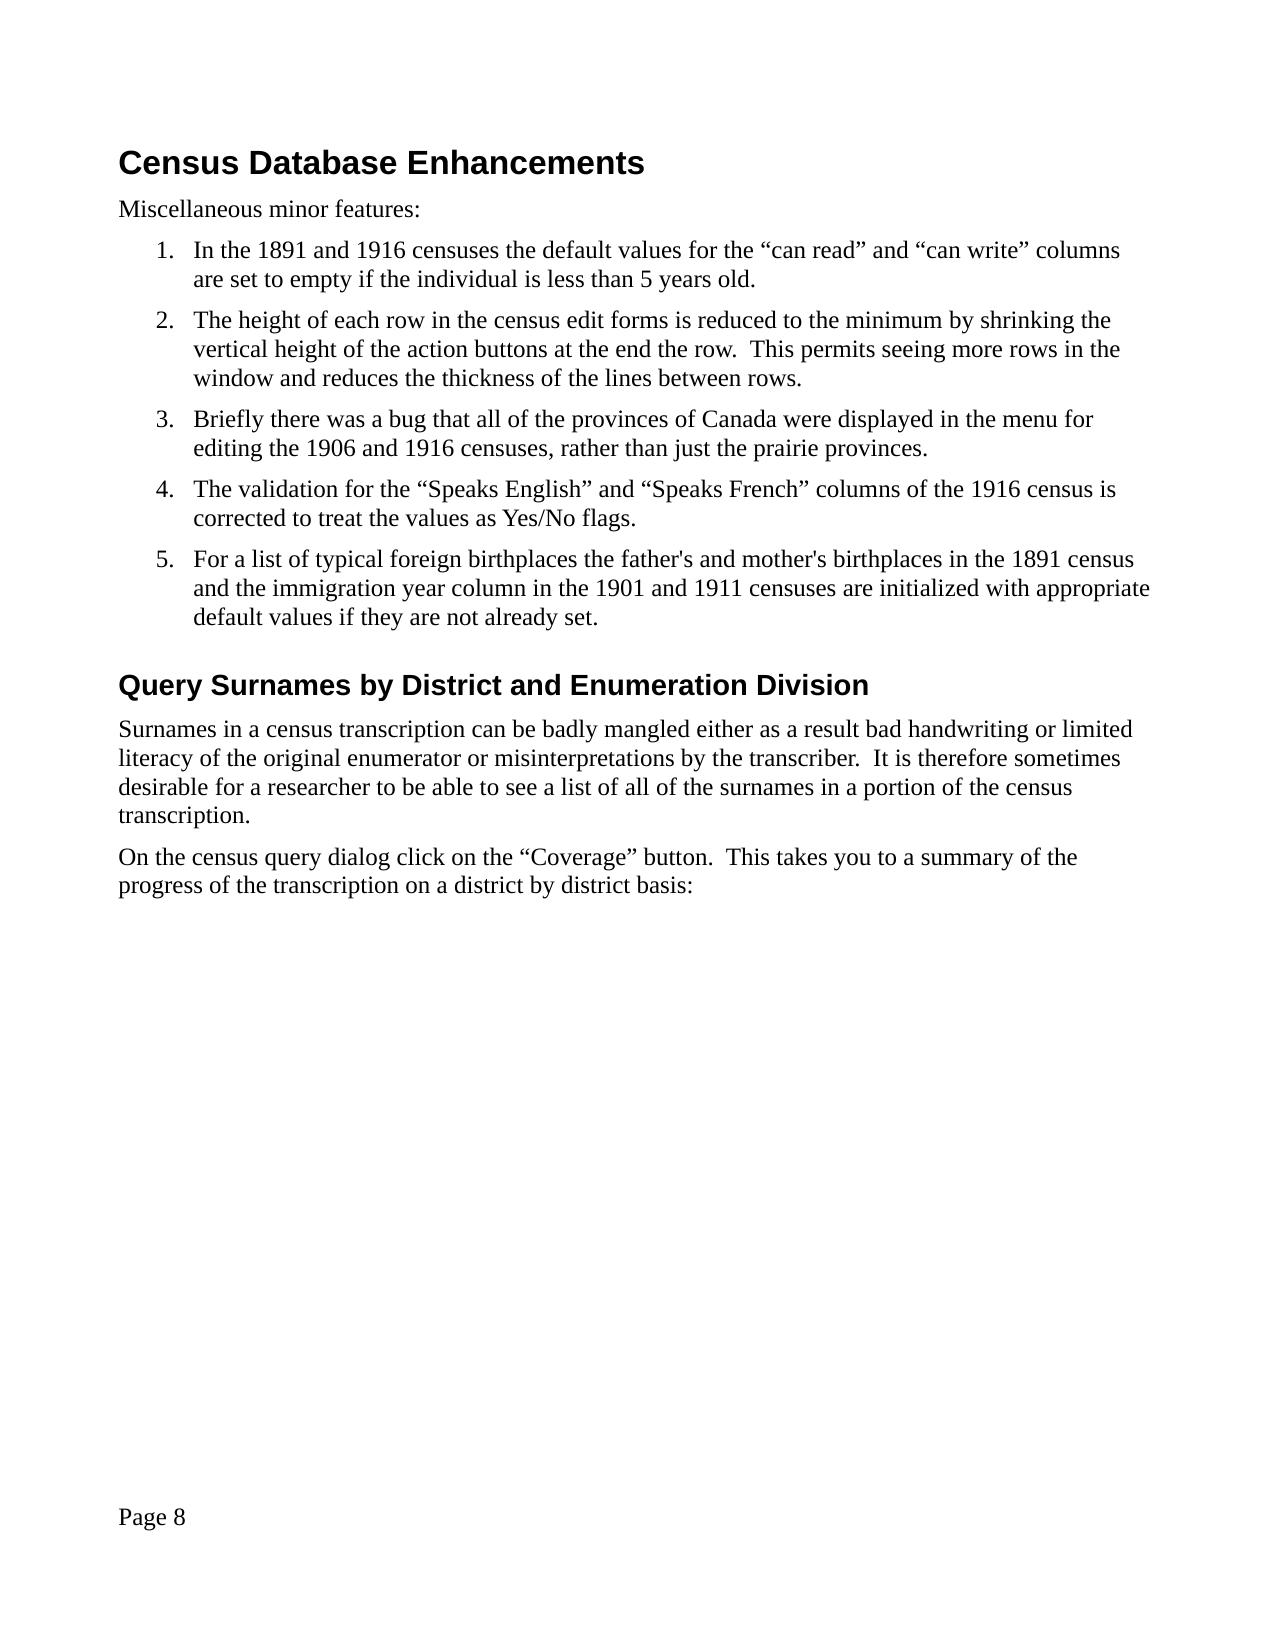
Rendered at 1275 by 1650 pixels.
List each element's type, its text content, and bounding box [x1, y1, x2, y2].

text Surnames in a census transcription can be badly mangled either as a result bad handwriting or limited literacy of the original enumerator or misinterpretations by the transcriber. It is therefore sometimes desirable for a researcher to be able to see a list of all of the surnames in a portion of the census transcription. [118, 714, 1157, 829]
list For a list of typical foreign birthplaces the father's and mother's birthplaces in the 1891 census and the immigration year column in the 1901 and 1911 censuses are initialized with appropriate default values if they are not already set. [156, 544, 1157, 631]
list The height of each row in the census edit forms is reduced to the minimum by shrinking the vertical height of the action buttons at the end the row. This permits seeing more rows in the window and reduces the thickness of the lines between rows. [156, 306, 1157, 392]
list The validation for the “Speaks English” and “Speaks French” columns of the 1916 census is corrected to treat the values as Yes/No flags. [156, 474, 1157, 532]
list Briefly there was a bug that all of the provinces of Canada were displayed in the menu for editing the 1906 and 1916 censuses, rather than just the prairie provinces. [156, 404, 1157, 462]
text On the census query dialog click on the “Coverage” button. This takes you to a summary of the progress of the transcription on a district by district basis: [118, 842, 1157, 899]
subtitle Census Database Enhancements [118, 143, 1157, 182]
subtitle Query Surnames by District and Enumeration Division [118, 668, 1157, 702]
list In the 1891 and 1916 censuses the default values for the “can read” and “can write” columns are set to empty if the individual is less than 5 years old. [156, 236, 1157, 293]
text Miscellaneous minor features: [118, 194, 1157, 223]
